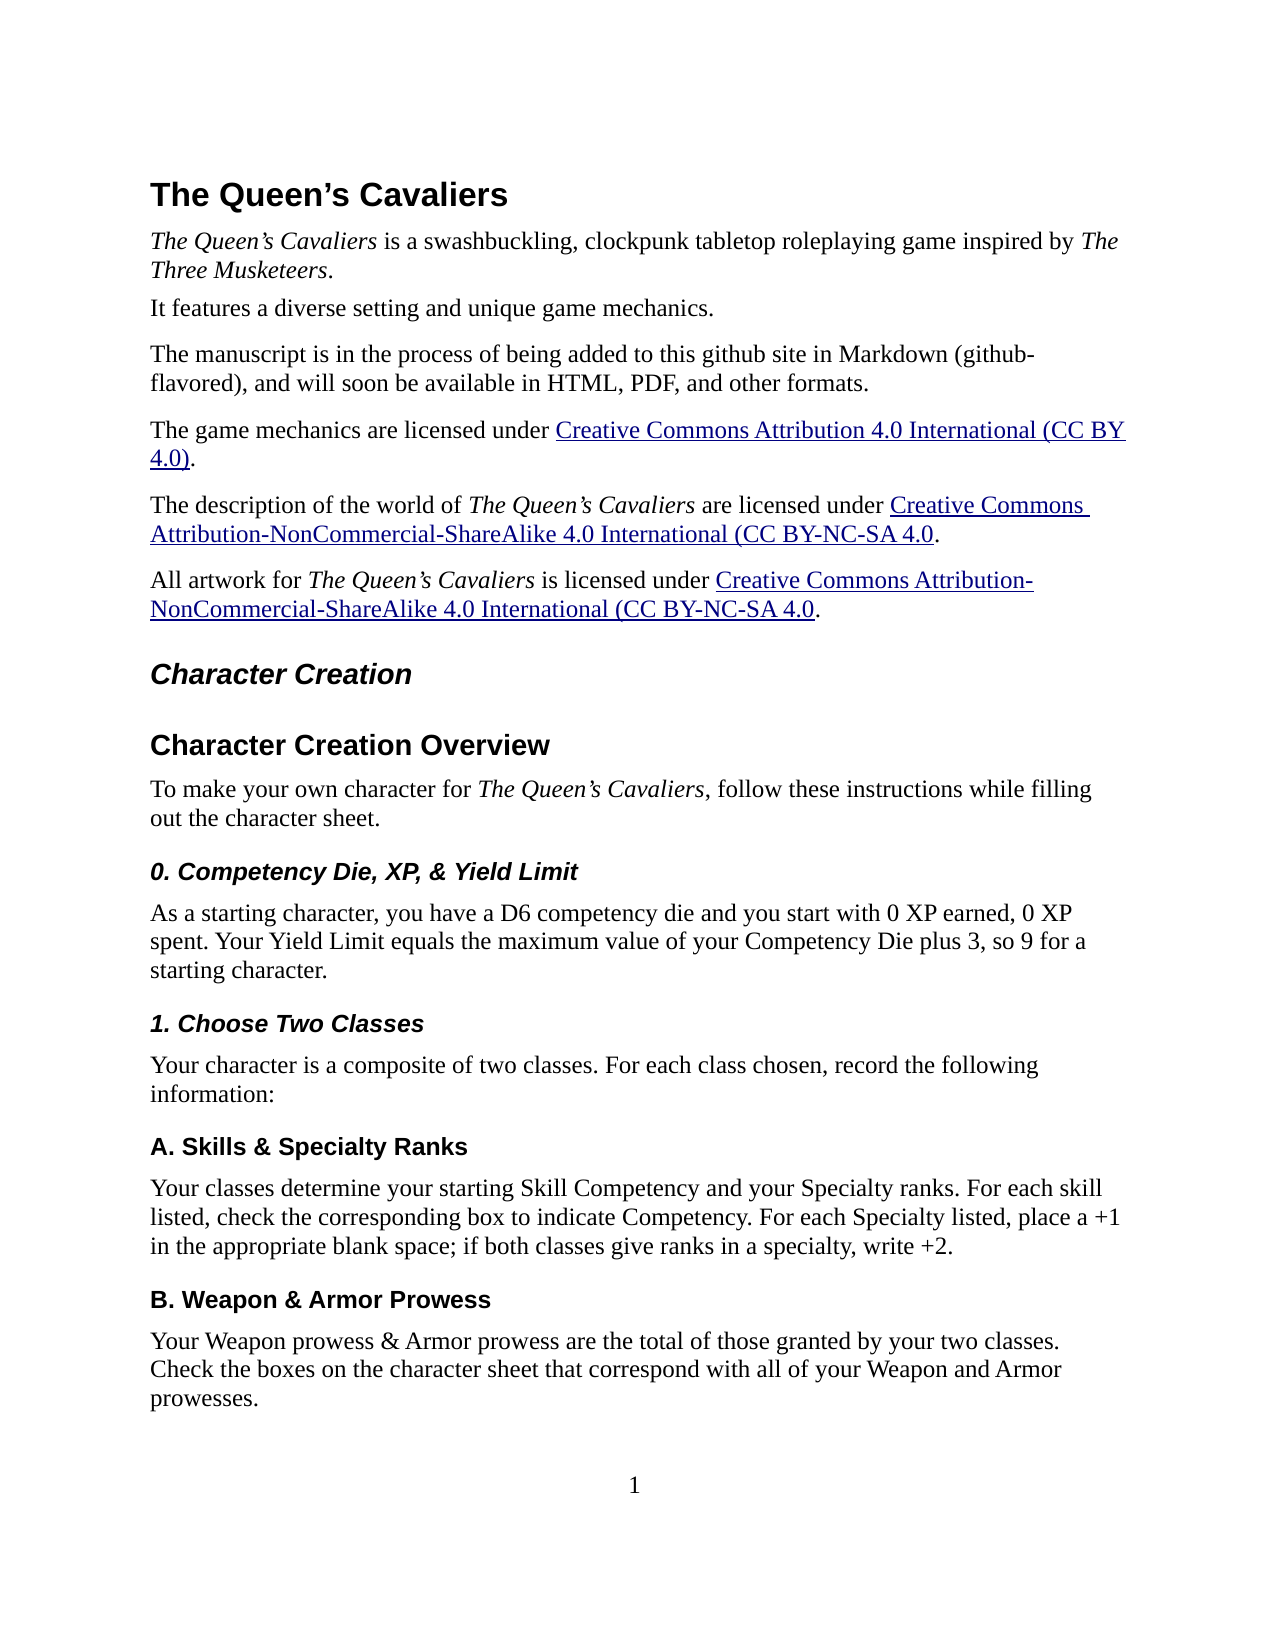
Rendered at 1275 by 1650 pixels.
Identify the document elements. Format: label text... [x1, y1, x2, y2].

text Your Weapon prowess & Armor prowess are the total of those granted by your two classes. Check the boxes on the character sheet that correspond with all of your Weapon and Armor prowesses. [150, 1326, 1125, 1412]
subtitle 0. Competency Die, XP, & Yield Limit [150, 857, 1125, 885]
text Your classes determine your starting Skill Competency and your Specialty ranks. For each skill listed, check the corresponding box to indicate Competency. For each Specialty listed, place a +1 in the appropriate blank space; if both classes give ranks in a specialty, write +2. [150, 1173, 1125, 1260]
text The description of the world of The Queen’s Cavaliers are licensed under Creative Commons Attribution-NonCommercial-ShareAlike 4.0 International (CC BY-NC-SA 4.0. [150, 490, 1125, 548]
subtitle 1. Choose Two Classes [150, 1009, 1125, 1037]
subtitle Character Creation Overview [150, 728, 1125, 762]
text The manuscript is in the process of being added to this github site in Markdown (github-flavored), and will soon be available in HTML, PDF, and other formats. [150, 339, 1125, 397]
subtitle Character Creation [150, 657, 1125, 691]
text As a starting character, you have a D6 competency die and you start with 0 XP earned, 0 XP spent. Your Yield Limit equals the maximum value of your Competency Die plus 3, so 9 for a starting character. [150, 898, 1125, 984]
text The Queen’s Cavaliers is a swashbuckling, clockpunk tabletop roleplaying game inspired by The Three Musketeers. [150, 226, 1125, 284]
subtitle The Queen’s Cavaliers [150, 175, 1125, 214]
text The game mechanics are licensed under Creative Commons Attribution 4.0 International (CC BY 4.0). [150, 415, 1125, 472]
subtitle A. Skills & Specialty Ranks [150, 1132, 1125, 1161]
text It features a diverse setting and unique game mechanics. [150, 293, 1125, 321]
text Your character is a composite of two classes. For each class chosen, record the following information: [150, 1050, 1125, 1107]
text All artwork for The Queen’s Cavaliers is licensed under Creative Commons Attribution-NonCommercial-ShareAlike 4.0 International (CC BY-NC-SA 4.0. [150, 566, 1125, 623]
text To make your own character for The Queen’s Cavaliers, follow these instructions while filling out the character sheet. [150, 774, 1125, 832]
subtitle B. Weapon & Armor Prowess [150, 1285, 1125, 1313]
